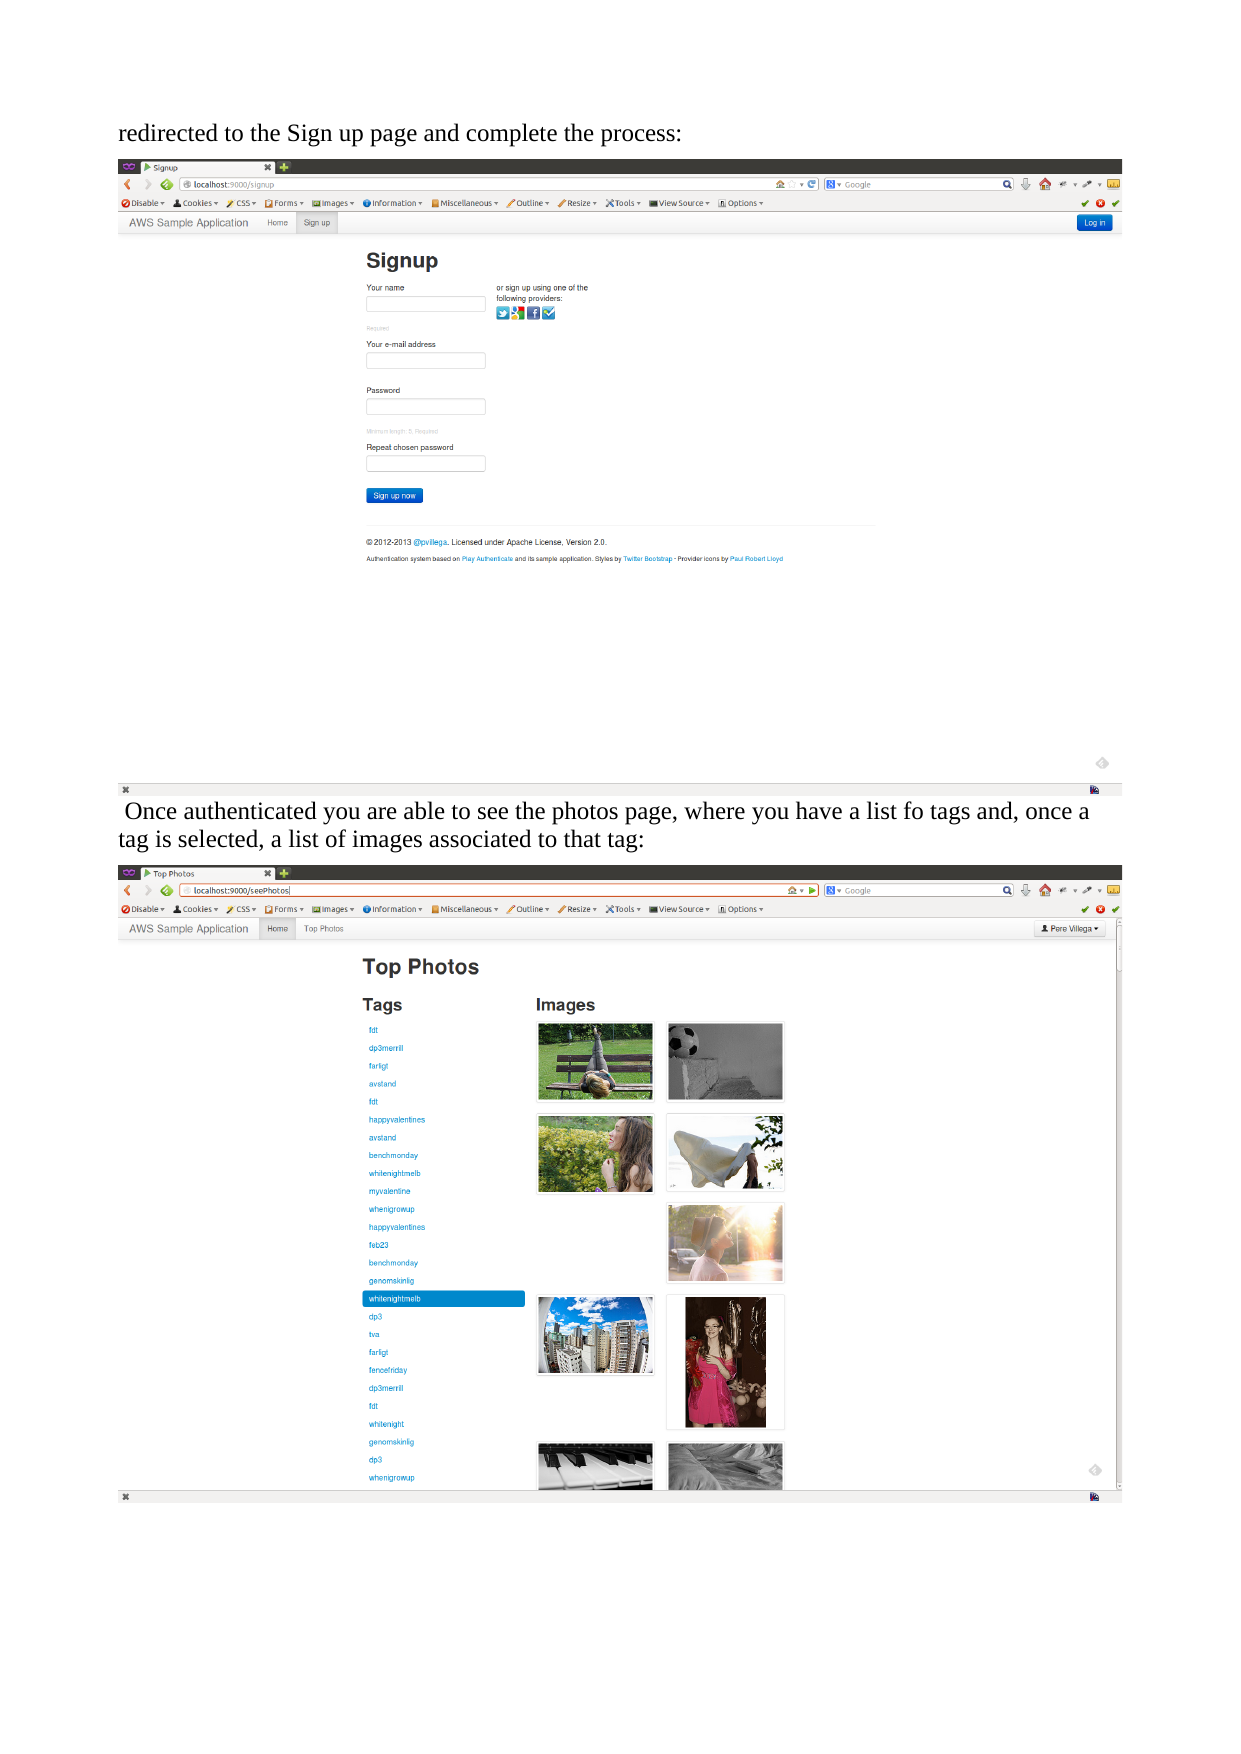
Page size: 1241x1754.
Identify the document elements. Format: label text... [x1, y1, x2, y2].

text redirected to the Sign up page and complete the process: [118, 118, 1122, 147]
picture [118, 865, 1123, 1503]
text Once authenticated you are able to see the photos page, where you have a list fo tags and, once a tag is selected, a list of images associated to that tag: [118, 796, 1122, 853]
picture [118, 159, 1123, 796]
